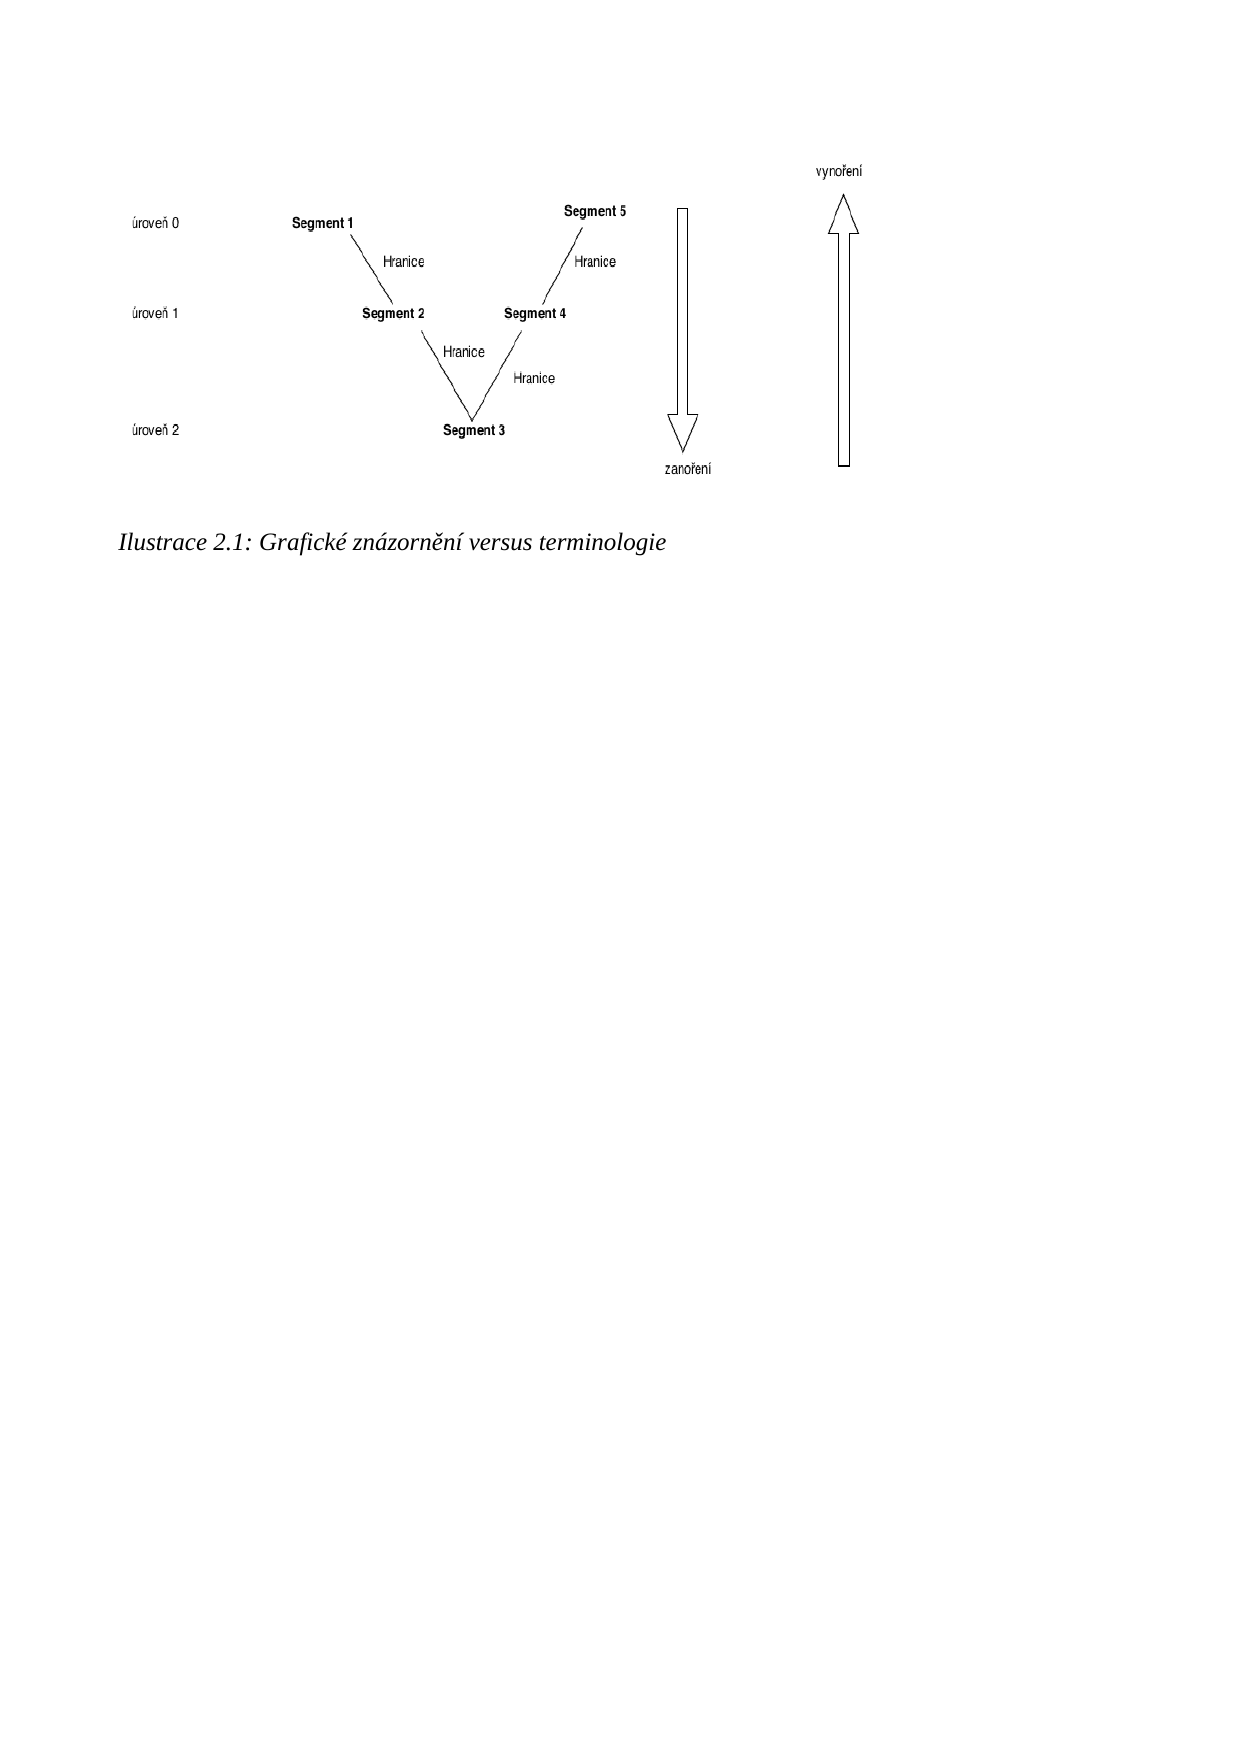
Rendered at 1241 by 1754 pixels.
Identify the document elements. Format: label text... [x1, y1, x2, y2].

picture [118, 149, 896, 502]
text Ilustrace 2.1: Grafické znázornění versus terminologie [118, 527, 956, 555]
